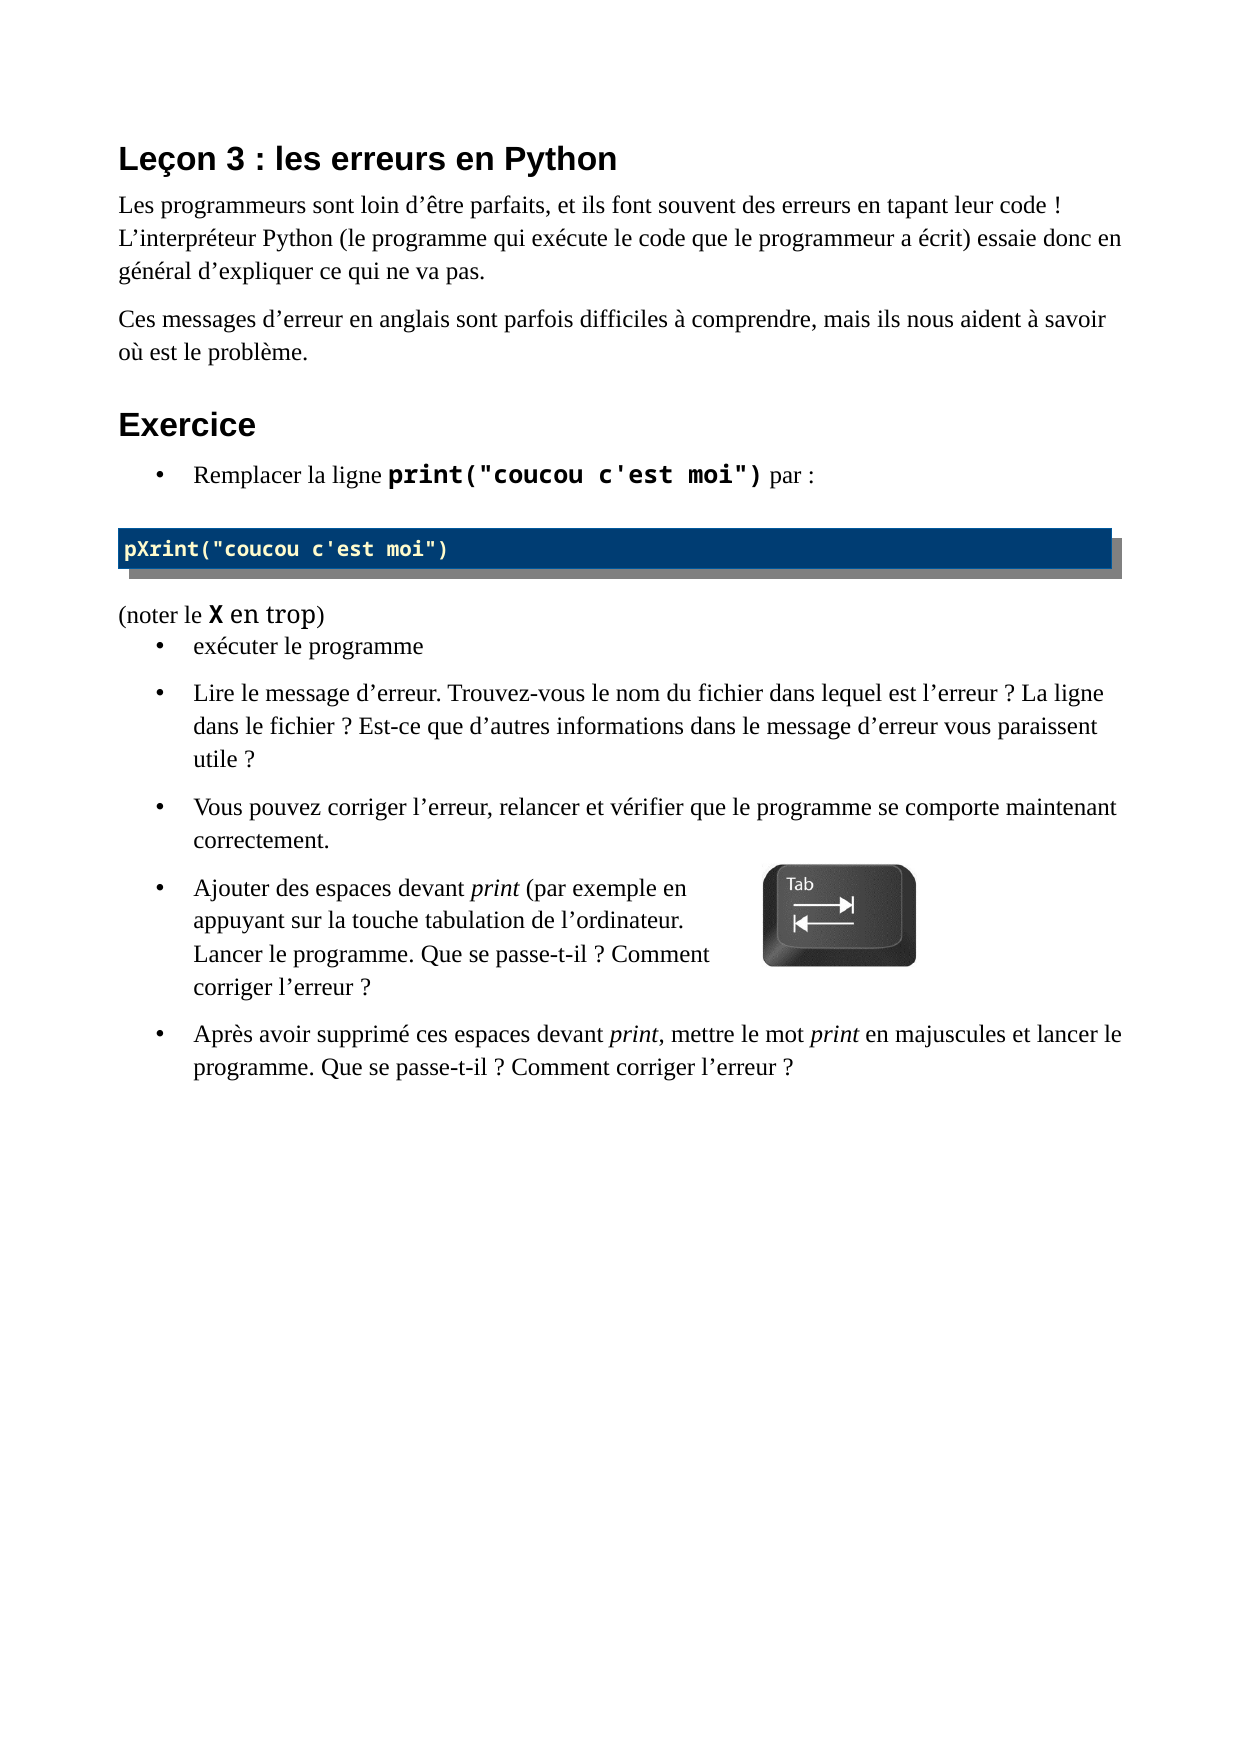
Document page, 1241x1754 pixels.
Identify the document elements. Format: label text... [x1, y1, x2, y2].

list Ajouter des espaces devant print (par exemple en appuyant sur la touche tabulation de l’ordinateur. Lancer le programme. Que se passe-t-il ? Comment corriger l’erreur ? [156, 873, 1122, 1000]
list exécuter le programme [156, 631, 1122, 659]
subtitle Leçon 3 : les erreurs en Python [118, 139, 1122, 178]
text Les programmeurs sont loin d’être parfaits, et ils font souvent des erreurs en tapant leur code ! L’interpréteur Python (le programme qui exécute le code que le programmeur a écrit) essaie donc en général d’expliquer ce qui ne va pas. [118, 190, 1122, 285]
text pXrint("coucou c'est moi") [119, 529, 1111, 568]
picture [752, 860, 921, 968]
list Vous pouvez corriger l’erreur, relancer et vérifier que le programme se comporte maintenant correctement. [156, 792, 1122, 854]
text (noter le X en trop) [118, 597, 1122, 631]
text Ces messages d’erreur en anglais sont parfois difficiles à comprendre, mais ils nous aident à savoir où est le problème. [118, 304, 1122, 366]
list Remplacer la ligne print("coucou c'est moi") par : [156, 456, 1122, 490]
list Lire le message d’erreur. Trouvez-vous le nom du fichier dans lequel est l’erreur ? La ligne dans le fichier ? Est-ce que d’autres informations dans le message d’erreur vous paraissent utile ? [156, 678, 1122, 773]
list Après avoir supprimé ces espaces devant print, mettre le mot print en majuscules et lancer le programme. Que se passe-t-il ? Comment corriger l’erreur ? [156, 1019, 1122, 1081]
subtitle Exercice [118, 405, 1122, 444]
